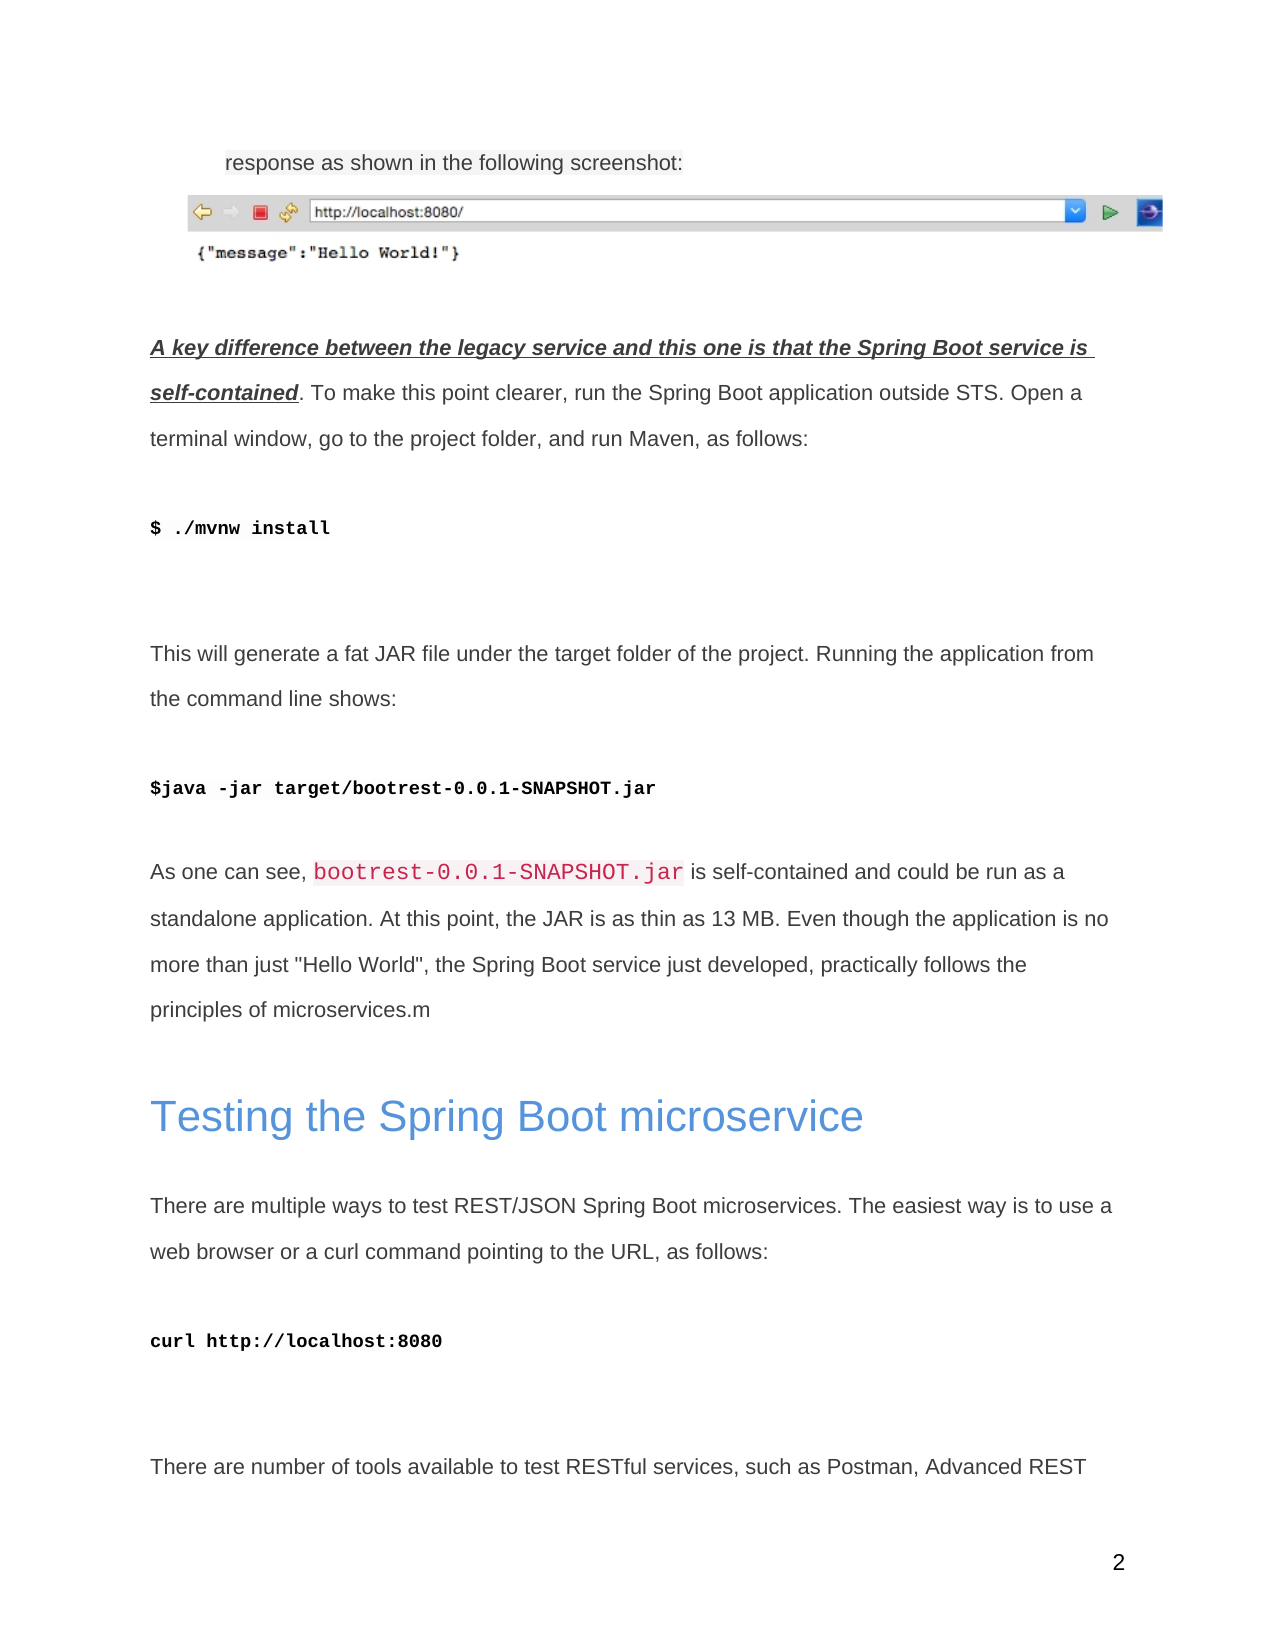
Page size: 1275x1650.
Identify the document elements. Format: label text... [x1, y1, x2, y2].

text This will generate a fat JAR file under the target folder of the project. Running the application from the command line shows: [150, 641, 1125, 711]
picture [187, 195, 1163, 304]
text $ ./mvnw install [150, 519, 1125, 579]
subtitle Testing the Spring Boot microservice [150, 1090, 1125, 1141]
text $java -jar target/bootrest-0.0.1-SNAPSHOT.jar [150, 779, 1125, 800]
text As one can see, bootrest-0.0.1-SNAPSHOT.jar is self-contained and could be run as a standalone application. At this point, the JAR is as thin as 13 MB. Even though the application is no more than just "Hello World", the Spring Boot service just developed, practically follows the principles of microservices.m [150, 859, 1125, 1022]
text curl http://localhost:8080 [150, 1332, 1125, 1393]
list response as shown in the following screenshot: [187, 150, 1125, 175]
text There are multiple ways to test REST/JSON Spring Boot microservices. The easiest way is to use a web browser or a curl command pointing to the URL, as follows: [150, 1193, 1125, 1264]
text A key difference between the legacy service and this one is that the Spring Boot service is self-contained. To make this point clearer, run the Spring Boot application outside STS. Open a terminal window, go to the project folder, and run Maven, as follows: [150, 335, 1125, 451]
text There are number of tools available to test RESTful services, such as Postman, Advanced REST [150, 1454, 1125, 1479]
